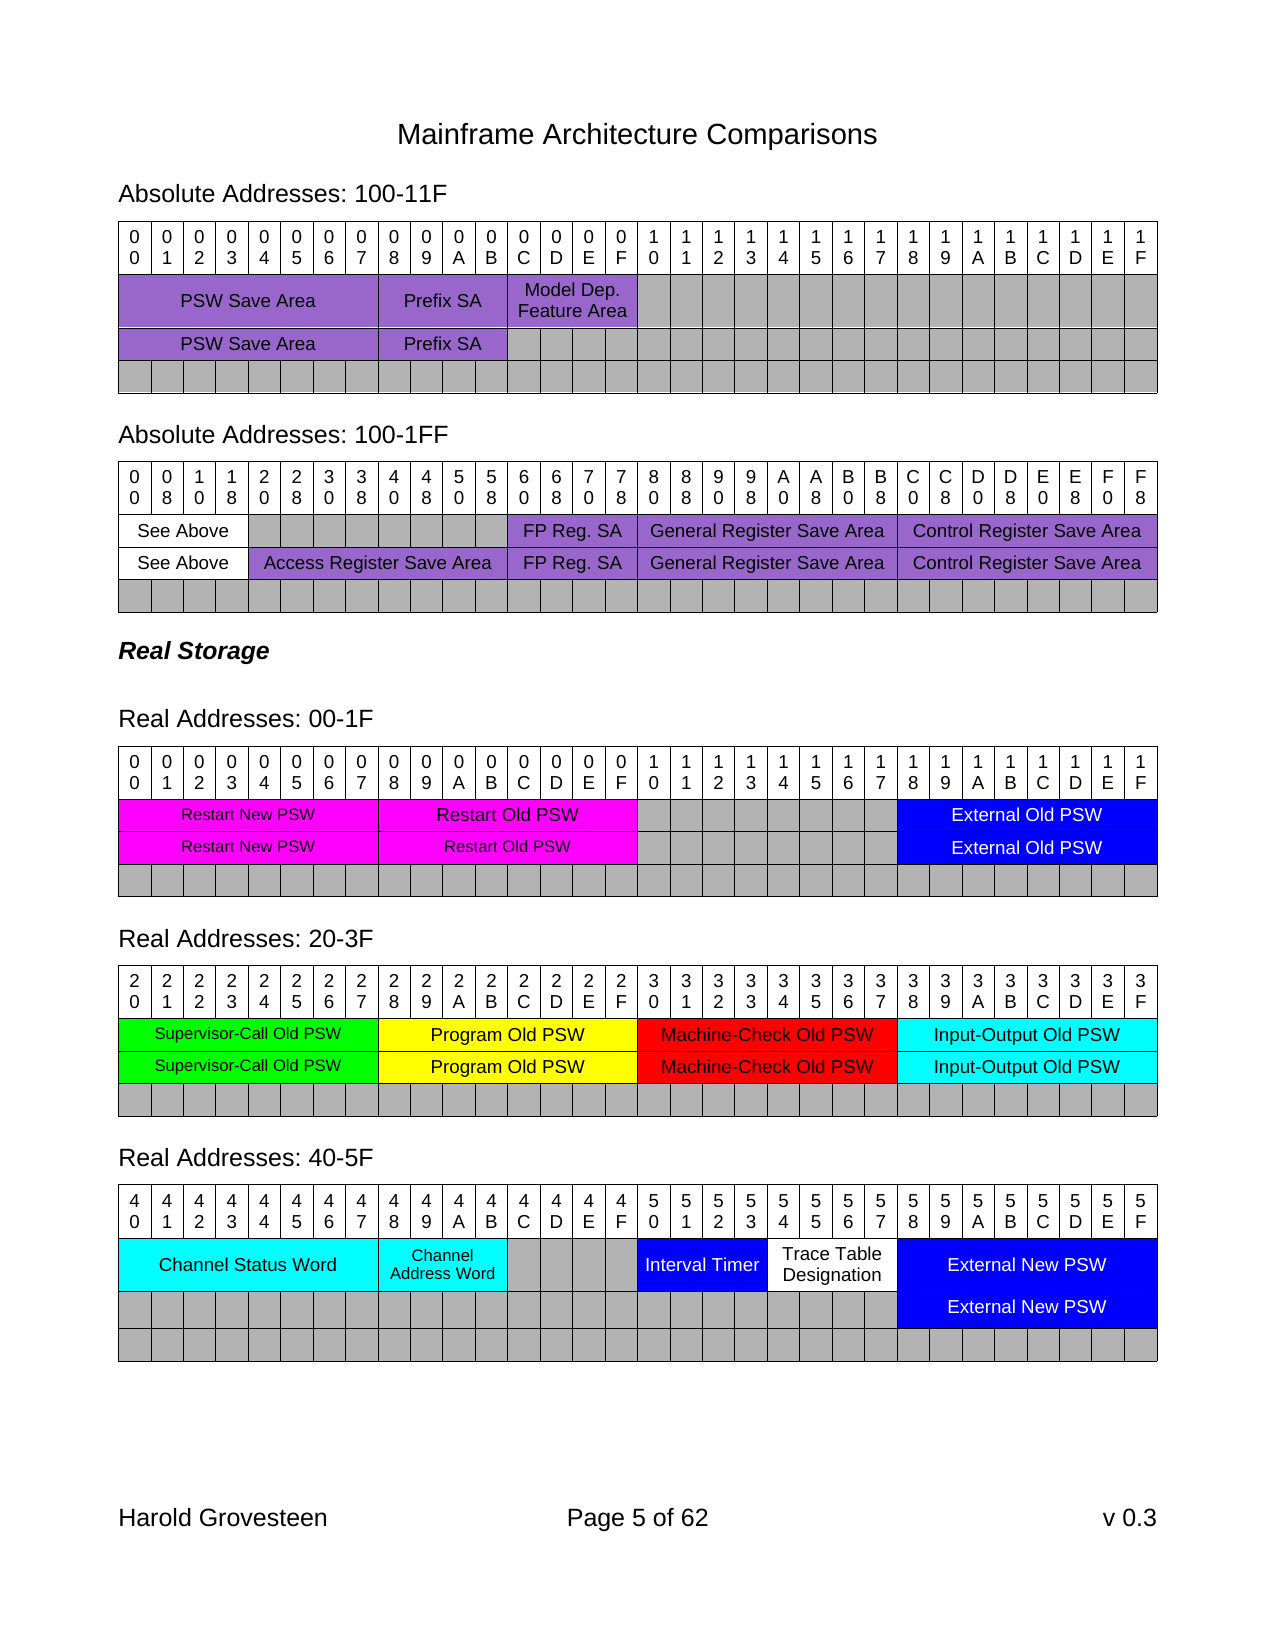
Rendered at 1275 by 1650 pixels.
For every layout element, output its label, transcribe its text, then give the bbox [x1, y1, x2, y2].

table_cell [768, 1084, 799, 1116]
table_cell [638, 361, 670, 392]
table_header 4 B [476, 1185, 507, 1238]
table_cell Trace Table Designation [768, 1239, 897, 1291]
table_header 3E [1092, 966, 1124, 1018]
table_cell [119, 1329, 151, 1361]
table_cell [573, 329, 605, 360]
table_cell [379, 580, 410, 612]
table_header 0 A [443, 747, 475, 799]
table_header 1 8 [898, 747, 929, 799]
table_cell [1092, 1084, 1124, 1116]
table_cell [800, 1292, 832, 1328]
table_header 0 F [606, 222, 637, 274]
table_header 3 2 [703, 966, 734, 1018]
table_header 2 5 [281, 966, 313, 1018]
table_header C0 [898, 462, 929, 514]
table_cell Model Dep. Feature Area [508, 275, 637, 327]
table_header 3 3 [735, 966, 767, 1018]
table_cell [963, 275, 994, 327]
table_cell [865, 329, 897, 360]
table_cell [671, 800, 702, 831]
table_cell [638, 865, 670, 896]
table_header 7 0 [573, 462, 605, 514]
table_cell [1060, 329, 1091, 360]
table_cell External Old PSW [898, 832, 1157, 864]
table_header 3 8 [346, 462, 378, 514]
table_header 4 A [443, 1185, 475, 1238]
table_header 0 D [541, 222, 572, 274]
table_cell [671, 1084, 702, 1116]
table_cell [314, 1084, 345, 1116]
table_cell [865, 361, 897, 392]
table_cell [1125, 1084, 1157, 1116]
table_cell [865, 1292, 897, 1328]
table_cell [638, 1084, 670, 1116]
table_cell [1060, 1329, 1091, 1361]
table_header 4 F [606, 1185, 637, 1238]
table_cell [1028, 580, 1059, 612]
table_cell [443, 1292, 475, 1328]
table_header 4 2 [184, 1185, 215, 1238]
table_cell [573, 1292, 605, 1328]
table_header 0 7 [346, 747, 378, 799]
table_header 5 1 [671, 1185, 702, 1238]
table_header 1 1 [671, 747, 702, 799]
table_cell FP Reg. SA [508, 548, 637, 579]
table_cell [671, 361, 702, 392]
table_header 1 2 [703, 747, 734, 799]
table_header A 8 [800, 462, 832, 514]
table_header 0 B [476, 747, 507, 799]
table_cell [898, 329, 929, 360]
table_cell [930, 580, 962, 612]
table_cell [800, 832, 832, 864]
table_header 4 5 [281, 1185, 313, 1238]
table_cell [638, 329, 670, 360]
table_cell Input-Output Old PSW [898, 1019, 1157, 1051]
table_cell [249, 1084, 280, 1116]
table_cell [281, 361, 313, 392]
table_cell [216, 1292, 248, 1328]
table_cell [1125, 1329, 1157, 1361]
table_cell [930, 361, 962, 392]
table_cell [865, 275, 897, 327]
table_cell [508, 1239, 540, 1291]
table_cell [314, 1329, 345, 1361]
table_cell Machine-Check Old PSW [638, 1052, 897, 1083]
table_header 1 1 [671, 222, 702, 274]
table_cell [703, 580, 734, 612]
table_header D 8 [995, 462, 1027, 514]
table_cell [995, 1084, 1027, 1116]
table_cell [865, 1084, 897, 1116]
table_header 1A [963, 747, 994, 799]
table_cell Restart Old PSW [379, 800, 637, 831]
table_cell [573, 361, 605, 392]
table_cell [1125, 580, 1157, 612]
table_cell Channel Status Word [119, 1239, 378, 1291]
table_cell [1092, 275, 1124, 327]
table_cell [963, 580, 994, 612]
subtitle Real Storage [118, 637, 1157, 665]
table_cell [638, 800, 670, 831]
table_cell [703, 1084, 734, 1116]
table_cell [703, 865, 734, 896]
table_cell [443, 1084, 475, 1116]
table_header 8 8 [671, 462, 702, 514]
table_header 0 F [606, 747, 637, 799]
table_cell [541, 1084, 572, 1116]
table_cell [735, 1084, 767, 1116]
table_cell [1028, 865, 1059, 896]
table_cell [865, 580, 897, 612]
table_cell [671, 832, 702, 864]
table_header 3 7 [865, 966, 897, 1018]
table_header 4 6 [314, 1185, 345, 1238]
table_header 0 C [508, 222, 540, 274]
table_header 6 0 [508, 462, 540, 514]
table_cell [703, 329, 734, 360]
table_header 2 8 [379, 966, 410, 1018]
table_cell Input-Output Old PSW [898, 1052, 1157, 1083]
table_cell [573, 580, 605, 612]
table_header 0 4 [249, 747, 280, 799]
table_header 0 D [541, 747, 572, 799]
table_header 0 6 [314, 747, 345, 799]
table_cell [573, 1239, 605, 1291]
table_cell PSW Save Area [119, 275, 378, 327]
table_cell [476, 580, 507, 612]
table_cell [638, 275, 670, 327]
table_header 2 9 [411, 966, 442, 1018]
table_cell [800, 1329, 832, 1361]
table_cell [1060, 865, 1091, 896]
table_header 8 0 [638, 462, 670, 514]
table_cell [768, 275, 799, 327]
table_header 4 0 [379, 462, 410, 514]
table_cell [379, 515, 410, 547]
table_cell [735, 1329, 767, 1361]
table_cell [963, 865, 994, 896]
table_cell [833, 1329, 864, 1361]
table_cell FP Reg. SA [508, 515, 637, 547]
table_cell [671, 865, 702, 896]
table_header 5 0 [638, 1185, 670, 1238]
table_cell [800, 865, 832, 896]
table_cell [216, 580, 248, 612]
table_cell [800, 329, 832, 360]
table_header 4 4 [249, 1185, 280, 1238]
table_cell [411, 1292, 442, 1328]
table_header 3B [995, 966, 1027, 1018]
table_header 1 5 [800, 222, 832, 274]
table_cell [508, 1329, 540, 1361]
table_cell [508, 361, 540, 392]
table_header 2 7 [346, 966, 378, 1018]
table_header 1 0 [638, 222, 670, 274]
table_cell [930, 1084, 962, 1116]
table_header 2 F [606, 966, 637, 1018]
table_header 1 0 [184, 462, 215, 514]
table_cell [963, 1329, 994, 1361]
table_cell [735, 800, 767, 831]
table_header 1D [1060, 747, 1091, 799]
table_cell General Register Save Area [638, 515, 897, 547]
table_cell [671, 580, 702, 612]
table_header 5 9 [930, 1185, 962, 1238]
table_header 7 8 [606, 462, 637, 514]
table_cell [508, 580, 540, 612]
table_cell [833, 800, 864, 831]
table_cell [1060, 275, 1091, 327]
table_cell General Register Save Area [638, 548, 897, 579]
table_header 2 4 [249, 966, 280, 1018]
table_header 1 4 [768, 222, 799, 274]
table_header 1C [1028, 222, 1059, 274]
table_cell [930, 275, 962, 327]
table_cell [281, 580, 313, 612]
table_cell [800, 361, 832, 392]
table_cell [119, 361, 151, 392]
table_cell [638, 832, 670, 864]
table_header 5 7 [865, 1185, 897, 1238]
table_cell Restart New PSW [119, 832, 378, 864]
table_cell [671, 1329, 702, 1361]
table_header 0 8 [152, 462, 183, 514]
table_cell [833, 275, 864, 327]
table_cell [606, 1084, 637, 1116]
table_header 3 0 [638, 966, 670, 1018]
table_cell [768, 580, 799, 612]
table_header 1 4 [768, 747, 799, 799]
table_cell [1125, 329, 1157, 360]
table_cell [443, 580, 475, 612]
table_header 1 7 [865, 747, 897, 799]
table_header 3 4 [768, 966, 799, 1018]
table_header 1 F [1125, 222, 1157, 274]
table_cell [995, 1329, 1027, 1361]
table_cell [1060, 361, 1091, 392]
table_header 5 B [995, 1185, 1027, 1238]
table_header 1 6 [833, 747, 864, 799]
table_cell PSW Save Area [119, 329, 378, 360]
table_cell [152, 865, 183, 896]
table_cell External Old PSW [898, 800, 1157, 831]
table_header 2 8 [281, 462, 313, 514]
table_cell [671, 275, 702, 327]
table_header 4 8 [411, 462, 442, 514]
table_header 1B [995, 747, 1027, 799]
table_cell [995, 361, 1027, 392]
table_cell Restart Old PSW [379, 832, 637, 864]
table_cell [1028, 1084, 1059, 1116]
table_cell [119, 865, 151, 896]
table_cell [1125, 275, 1157, 327]
table_cell [346, 1084, 378, 1116]
table_header 5 E [1092, 1185, 1124, 1238]
table_cell [735, 1292, 767, 1328]
table_cell Interval Timer [638, 1239, 767, 1291]
table_cell [1060, 580, 1091, 612]
table_cell [541, 361, 572, 392]
table_cell [833, 329, 864, 360]
table_header 1 5 [800, 747, 832, 799]
table_header 1E [1092, 747, 1124, 799]
table_cell [379, 1292, 410, 1328]
table_cell [249, 1292, 280, 1328]
table_cell [281, 515, 313, 547]
table_cell [898, 275, 929, 327]
table_cell [898, 865, 929, 896]
table_header 1E [1092, 222, 1124, 274]
table_cell [314, 580, 345, 612]
table_header 5 8 [476, 462, 507, 514]
table_cell [346, 865, 378, 896]
table_header 2 1 [152, 966, 183, 1018]
table_cell [379, 1329, 410, 1361]
table_header 5 6 [833, 1185, 864, 1238]
table_cell [152, 1084, 183, 1116]
table_cell [703, 800, 734, 831]
table_cell [216, 865, 248, 896]
table_cell [184, 1084, 215, 1116]
table_cell [1028, 329, 1059, 360]
table_cell [379, 1084, 410, 1116]
table_cell [963, 1084, 994, 1116]
table_cell [379, 865, 410, 896]
table_header 4 0 [119, 1185, 151, 1238]
table_cell [411, 361, 442, 392]
table_cell [346, 1292, 378, 1328]
table_header 2 0 [119, 966, 151, 1018]
table_cell [898, 1329, 929, 1361]
table_header 0 6 [314, 222, 345, 274]
table_header 5 F [1125, 1185, 1157, 1238]
table_cell [833, 832, 864, 864]
table_cell [541, 580, 572, 612]
table_cell [314, 1292, 345, 1328]
table_cell [281, 1084, 313, 1116]
table_cell [735, 361, 767, 392]
table_cell [800, 800, 832, 831]
table_header 1A [963, 222, 994, 274]
table_header 2 C [508, 966, 540, 1018]
table_cell [606, 361, 637, 392]
table_cell [768, 800, 799, 831]
table_cell [606, 1292, 637, 1328]
table_cell [184, 865, 215, 896]
table_header 3 9 [930, 966, 962, 1018]
table_cell [735, 832, 767, 864]
table_cell [476, 1292, 507, 1328]
table_cell Access Register Save Area [249, 548, 507, 579]
table_cell [443, 515, 475, 547]
table_header B 0 [833, 462, 864, 514]
table_header B 8 [865, 462, 897, 514]
table_cell [930, 329, 962, 360]
table_cell [476, 865, 507, 896]
table_cell [152, 1292, 183, 1328]
table_header 6 8 [541, 462, 572, 514]
table_cell [703, 1329, 734, 1361]
table_header 1 8 [216, 462, 248, 514]
table_cell [963, 361, 994, 392]
table_cell [281, 865, 313, 896]
table_cell [346, 1329, 378, 1361]
table_cell [1092, 580, 1124, 612]
table_cell [703, 275, 734, 327]
table_header 5 2 [703, 1185, 734, 1238]
table_header 1 3 [735, 222, 767, 274]
table_header 1 8 [898, 222, 929, 274]
table_header 4 1 [152, 1185, 183, 1238]
table_cell [508, 329, 540, 360]
table_header 2 E [573, 966, 605, 1018]
table_header 0 0 [119, 747, 151, 799]
table_cell [671, 1292, 702, 1328]
table_header 0 2 [184, 747, 215, 799]
table_cell [1092, 361, 1124, 392]
table_cell [216, 1084, 248, 1116]
table_cell [119, 1084, 151, 1116]
table_header 5 3 [735, 1185, 767, 1238]
table_cell [1125, 865, 1157, 896]
table_cell Restart New PSW [119, 800, 378, 831]
table_cell [411, 1329, 442, 1361]
table_cell [800, 1084, 832, 1116]
table_header 0 E [573, 747, 605, 799]
text Real Addresses: 00-1F [118, 705, 1157, 733]
table_header 0 2 [184, 222, 215, 274]
table_cell [314, 361, 345, 392]
table_cell [995, 329, 1027, 360]
table_header 0 5 [281, 747, 313, 799]
table_cell [865, 832, 897, 864]
table_cell [1028, 1329, 1059, 1361]
table_cell [541, 1292, 572, 1328]
table_cell [995, 275, 1027, 327]
table_cell [735, 329, 767, 360]
table_cell Program Old PSW [379, 1019, 637, 1051]
table_cell [735, 580, 767, 612]
table_cell [184, 1329, 215, 1361]
table_header 0 8 [379, 747, 410, 799]
table_cell [606, 1329, 637, 1361]
table_header 0 3 [216, 222, 248, 274]
table_cell [184, 361, 215, 392]
table_cell [184, 1292, 215, 1328]
table_cell [963, 329, 994, 360]
table_cell [346, 361, 378, 392]
table_cell Control Register Save Area [898, 548, 1157, 579]
table_cell [541, 865, 572, 896]
table_cell [1092, 865, 1124, 896]
table_cell [833, 1292, 864, 1328]
table_cell [541, 1329, 572, 1361]
text Absolute Addresses: 100-11F [118, 180, 1157, 208]
table_cell [606, 329, 637, 360]
table_cell [476, 361, 507, 392]
table_cell [768, 1292, 799, 1328]
table_cell [606, 580, 637, 612]
table_header 5 0 [443, 462, 475, 514]
table_header 1 9 [930, 222, 962, 274]
table_header 0 4 [249, 222, 280, 274]
table_cell [671, 329, 702, 360]
table_cell Supervisor-Call Old PSW [119, 1019, 378, 1051]
table_cell [898, 580, 929, 612]
table_cell [411, 580, 442, 612]
table_cell Prefix SA [379, 329, 507, 360]
table_cell [541, 1239, 572, 1291]
table_header 1 3 [735, 747, 767, 799]
table_header 0 7 [346, 222, 378, 274]
table_header 5 D [1060, 1185, 1091, 1238]
table_header 0 3 [216, 747, 248, 799]
table_header C 8 [930, 462, 962, 514]
table_header 4 9 [411, 1185, 442, 1238]
table_cell [346, 515, 378, 547]
table_cell [1028, 361, 1059, 392]
table_cell [768, 865, 799, 896]
table_header 1 0 [638, 747, 670, 799]
table_cell [346, 580, 378, 612]
table_header 0 5 [281, 222, 313, 274]
table_cell [833, 580, 864, 612]
table_cell [379, 361, 410, 392]
table_cell [184, 580, 215, 612]
text Real Addresses: 20-3F [118, 924, 1157, 952]
table_cell [249, 361, 280, 392]
table_header 9 8 [735, 462, 767, 514]
table_header 2 2 [184, 966, 215, 1018]
table_cell [119, 580, 151, 612]
table_header F0 [1092, 462, 1124, 514]
table_cell Machine-Check Old PSW [638, 1019, 897, 1051]
table_cell [703, 832, 734, 864]
table_cell [606, 865, 637, 896]
table_cell [638, 1329, 670, 1361]
table_cell [930, 1329, 962, 1361]
table_header E 0 [1028, 462, 1059, 514]
table_cell [735, 275, 767, 327]
table_header 0 9 [411, 222, 442, 274]
table_header 5 C [1028, 1185, 1059, 1238]
table_header 1 2 [703, 222, 734, 274]
table_header 0 C [508, 747, 540, 799]
table_cell See Above [119, 515, 248, 547]
table_cell [443, 361, 475, 392]
table_cell Prefix SA [379, 275, 507, 327]
table_cell [443, 1329, 475, 1361]
table_cell [865, 800, 897, 831]
table_cell [411, 515, 442, 547]
table_header 9 0 [703, 462, 734, 514]
table_cell [1092, 1329, 1124, 1361]
table_header 4 D [541, 1185, 572, 1238]
table_header 5 5 [800, 1185, 832, 1238]
text Real Addresses: 40-5F [118, 1144, 1157, 1172]
table_header 3 8 [898, 966, 929, 1018]
table_header 5 A [963, 1185, 994, 1238]
table_header 3 0 [314, 462, 345, 514]
table_cell [476, 515, 507, 547]
table_header 5 8 [898, 1185, 929, 1238]
table_cell [800, 580, 832, 612]
table_header 4 C [508, 1185, 540, 1238]
table_header 5 4 [768, 1185, 799, 1238]
table_cell [865, 1329, 897, 1361]
table_cell [768, 832, 799, 864]
table_cell [1028, 275, 1059, 327]
table_header 4 3 [216, 1185, 248, 1238]
table_cell [1060, 1084, 1091, 1116]
table_header 3 5 [800, 966, 832, 1018]
table_cell [249, 865, 280, 896]
table_header 4 E [573, 1185, 605, 1238]
table_cell [703, 1292, 734, 1328]
text Absolute Addresses: 100-1FF [118, 421, 1157, 448]
table_cell External New PSW [898, 1239, 1157, 1291]
table_cell [573, 1084, 605, 1116]
table_cell [1092, 329, 1124, 360]
table_cell [152, 361, 183, 392]
table_cell [476, 1329, 507, 1361]
table_cell [573, 865, 605, 896]
table_header 3 6 [833, 966, 864, 1018]
table_header 2 6 [314, 966, 345, 1018]
table_header 3 F [1125, 966, 1157, 1018]
table_header 3 1 [671, 966, 702, 1018]
table_header 0 9 [411, 747, 442, 799]
table_cell [216, 1329, 248, 1361]
table_header 0 0 [119, 462, 151, 514]
table_header 2 3 [216, 966, 248, 1018]
table_cell [152, 580, 183, 612]
table_cell [833, 361, 864, 392]
table_cell [443, 865, 475, 896]
table_header E8 [1060, 462, 1091, 514]
table_header 0 B [476, 222, 507, 274]
table_header D 0 [963, 462, 994, 514]
table_header F 8 [1125, 462, 1157, 514]
table_header 1C [1028, 747, 1059, 799]
table_cell Program Old PSW [379, 1052, 637, 1083]
table_cell [995, 865, 1027, 896]
table_cell [249, 580, 280, 612]
table_header 0 8 [379, 222, 410, 274]
table_cell [281, 1329, 313, 1361]
table_cell [768, 1329, 799, 1361]
table_header 0 1 [152, 222, 183, 274]
table_cell [249, 515, 280, 547]
table_cell [573, 1329, 605, 1361]
table_cell [833, 1084, 864, 1116]
table_header 1 F [1125, 747, 1157, 799]
table_cell [995, 580, 1027, 612]
table_cell [768, 329, 799, 360]
table_cell [606, 1239, 637, 1291]
table_cell [735, 865, 767, 896]
table_cell [638, 1292, 670, 1328]
table_cell [508, 1084, 540, 1116]
table_cell [768, 361, 799, 392]
table_header 1 9 [930, 747, 962, 799]
table_cell [541, 329, 572, 360]
table_cell [930, 865, 962, 896]
table_cell [508, 1292, 540, 1328]
table_cell Control Register Save Area [898, 515, 1157, 547]
table_cell External New PSW [898, 1292, 1157, 1328]
table_cell [411, 865, 442, 896]
table_header 1D [1060, 222, 1091, 274]
table_cell See Above [119, 548, 248, 579]
table_header 4 7 [346, 1185, 378, 1238]
table_cell [411, 1084, 442, 1116]
table_header 2 A [443, 966, 475, 1018]
table_cell [800, 275, 832, 327]
table_cell [216, 361, 248, 392]
table_header 4 8 [379, 1185, 410, 1238]
table_cell [898, 361, 929, 392]
table_header 1 6 [833, 222, 864, 274]
table_cell Channel Address Word [379, 1239, 507, 1291]
table_header A 0 [768, 462, 799, 514]
table_cell [638, 580, 670, 612]
table_cell [281, 1292, 313, 1328]
table_header 2D [541, 966, 572, 1018]
table_header 1 7 [865, 222, 897, 274]
table_cell [898, 1084, 929, 1116]
table_cell [833, 865, 864, 896]
table_cell [476, 1084, 507, 1116]
table_cell [314, 865, 345, 896]
table_header 1B [995, 222, 1027, 274]
table_header 2B [476, 966, 507, 1018]
table_cell [1125, 361, 1157, 392]
table_header 3A [963, 966, 994, 1018]
table_header 0 A [443, 222, 475, 274]
table_cell [314, 515, 345, 547]
table_header 0 1 [152, 747, 183, 799]
table_header 2 0 [249, 462, 280, 514]
table_cell [119, 1292, 151, 1328]
table_cell [152, 1329, 183, 1361]
table_header 0 0 [119, 222, 151, 274]
table_header 0 E [573, 222, 605, 274]
table_header 3D [1060, 966, 1091, 1018]
table_cell Supervisor-Call Old PSW [119, 1052, 378, 1083]
table_cell [865, 865, 897, 896]
table_cell [703, 361, 734, 392]
table_header 3C [1028, 966, 1059, 1018]
table_cell [508, 865, 540, 896]
table_cell [249, 1329, 280, 1361]
